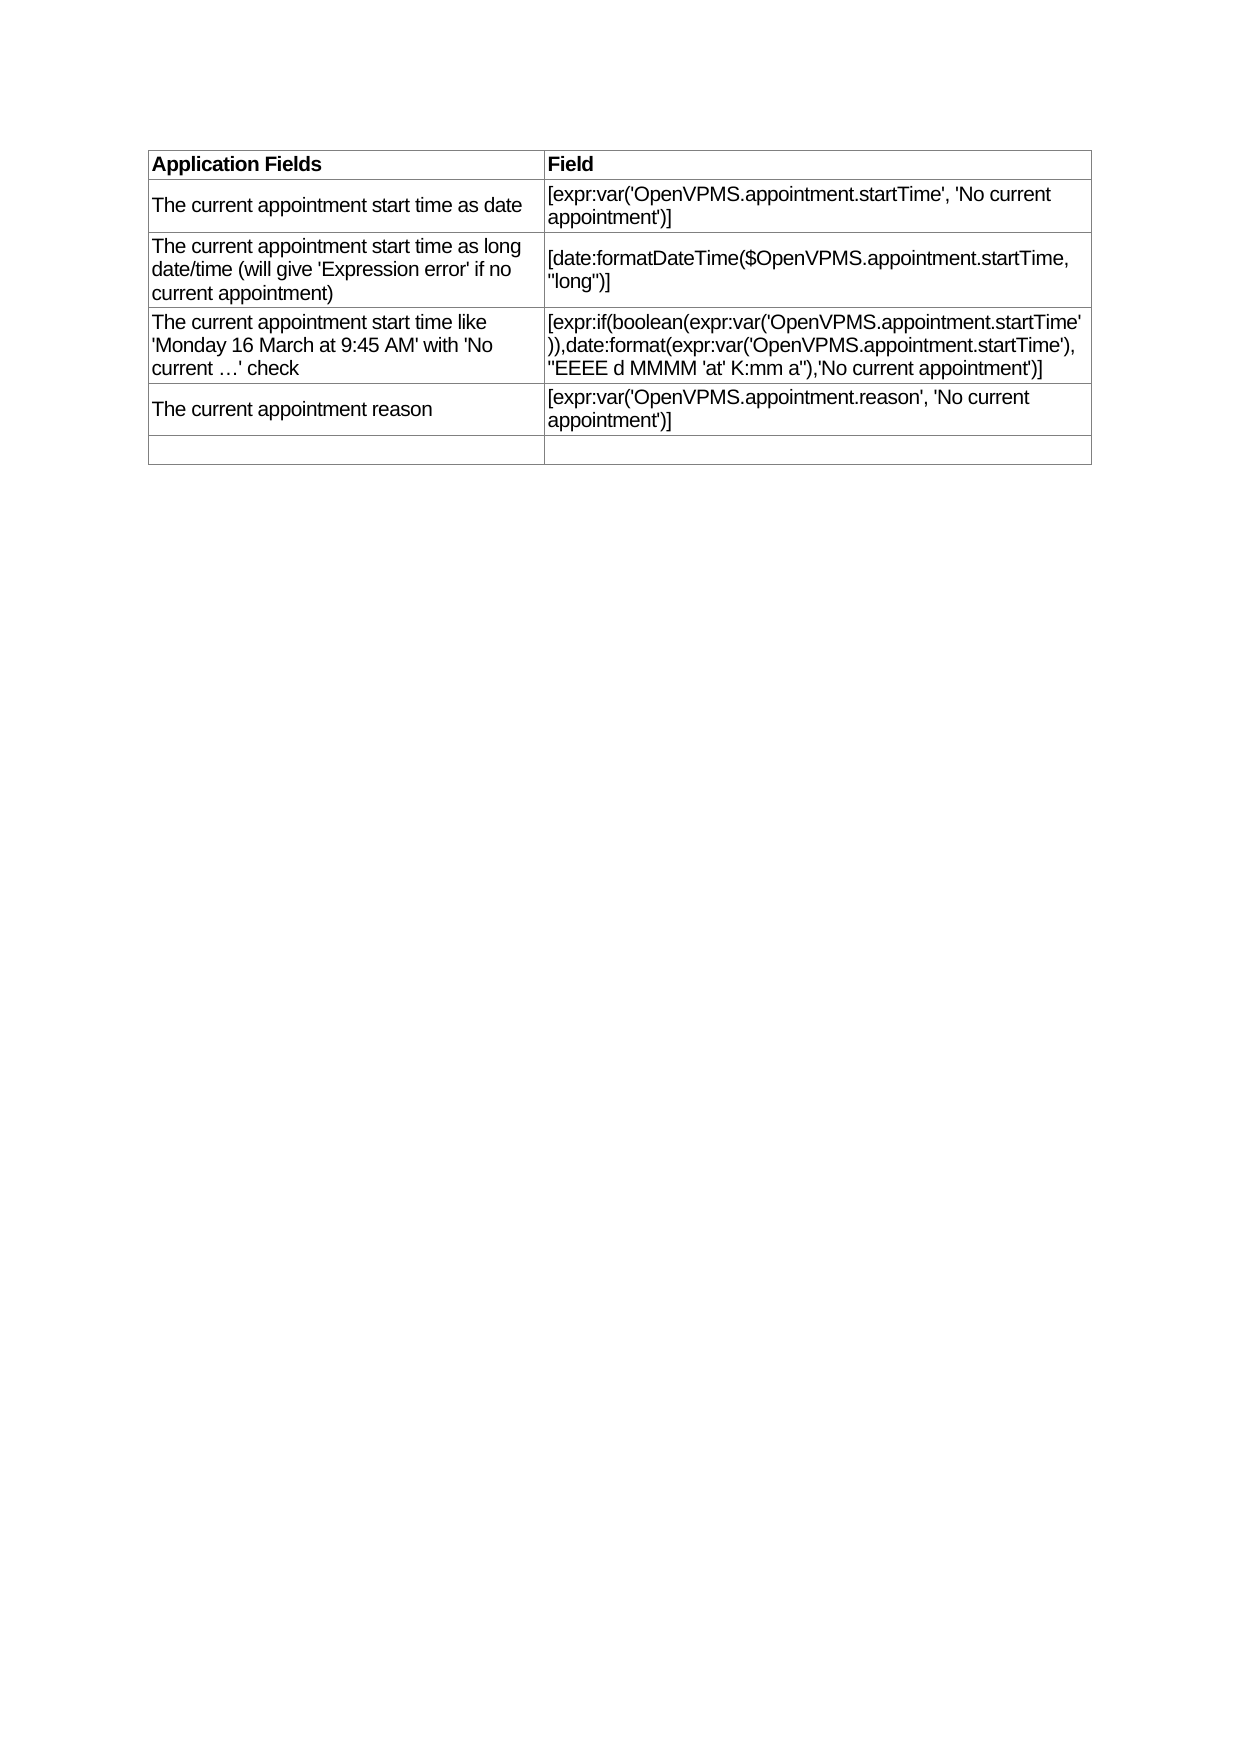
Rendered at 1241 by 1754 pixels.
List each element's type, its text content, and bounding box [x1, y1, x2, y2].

table_header Field [545, 151, 1091, 179]
table_cell [expr:var('OpenVPMS.appointment.startTime', 'No current appointment')] [545, 180, 1091, 232]
table_cell [149, 436, 544, 464]
table_header Application Fields [149, 151, 544, 179]
table_cell The current appointment start time as long date/time (will give 'Expression error' if no current appointment) [149, 233, 544, 307]
table_cell The current appointment reason [149, 384, 544, 435]
table_cell [545, 436, 1091, 464]
table_cell [date:formatDateTime($OpenVPMS.appointment.startTime, "long")] [545, 233, 1091, 307]
table_cell [expr:if(boolean(expr:var('OpenVPMS.appointment.startTime')),date:format(expr:var('OpenVPMS.appointment.startTime'), "EEEE d MMMM 'at' K:mm a"),'No current appointment')] [545, 308, 1091, 383]
table_cell [expr:var('OpenVPMS.appointment.reason', 'No current appointment')] [545, 384, 1091, 435]
table_cell The current appointment start time like 'Monday 16 March at 9:45 AM' with 'No current …' check [149, 308, 544, 383]
table_cell The current appointment start time as date [149, 180, 544, 232]
